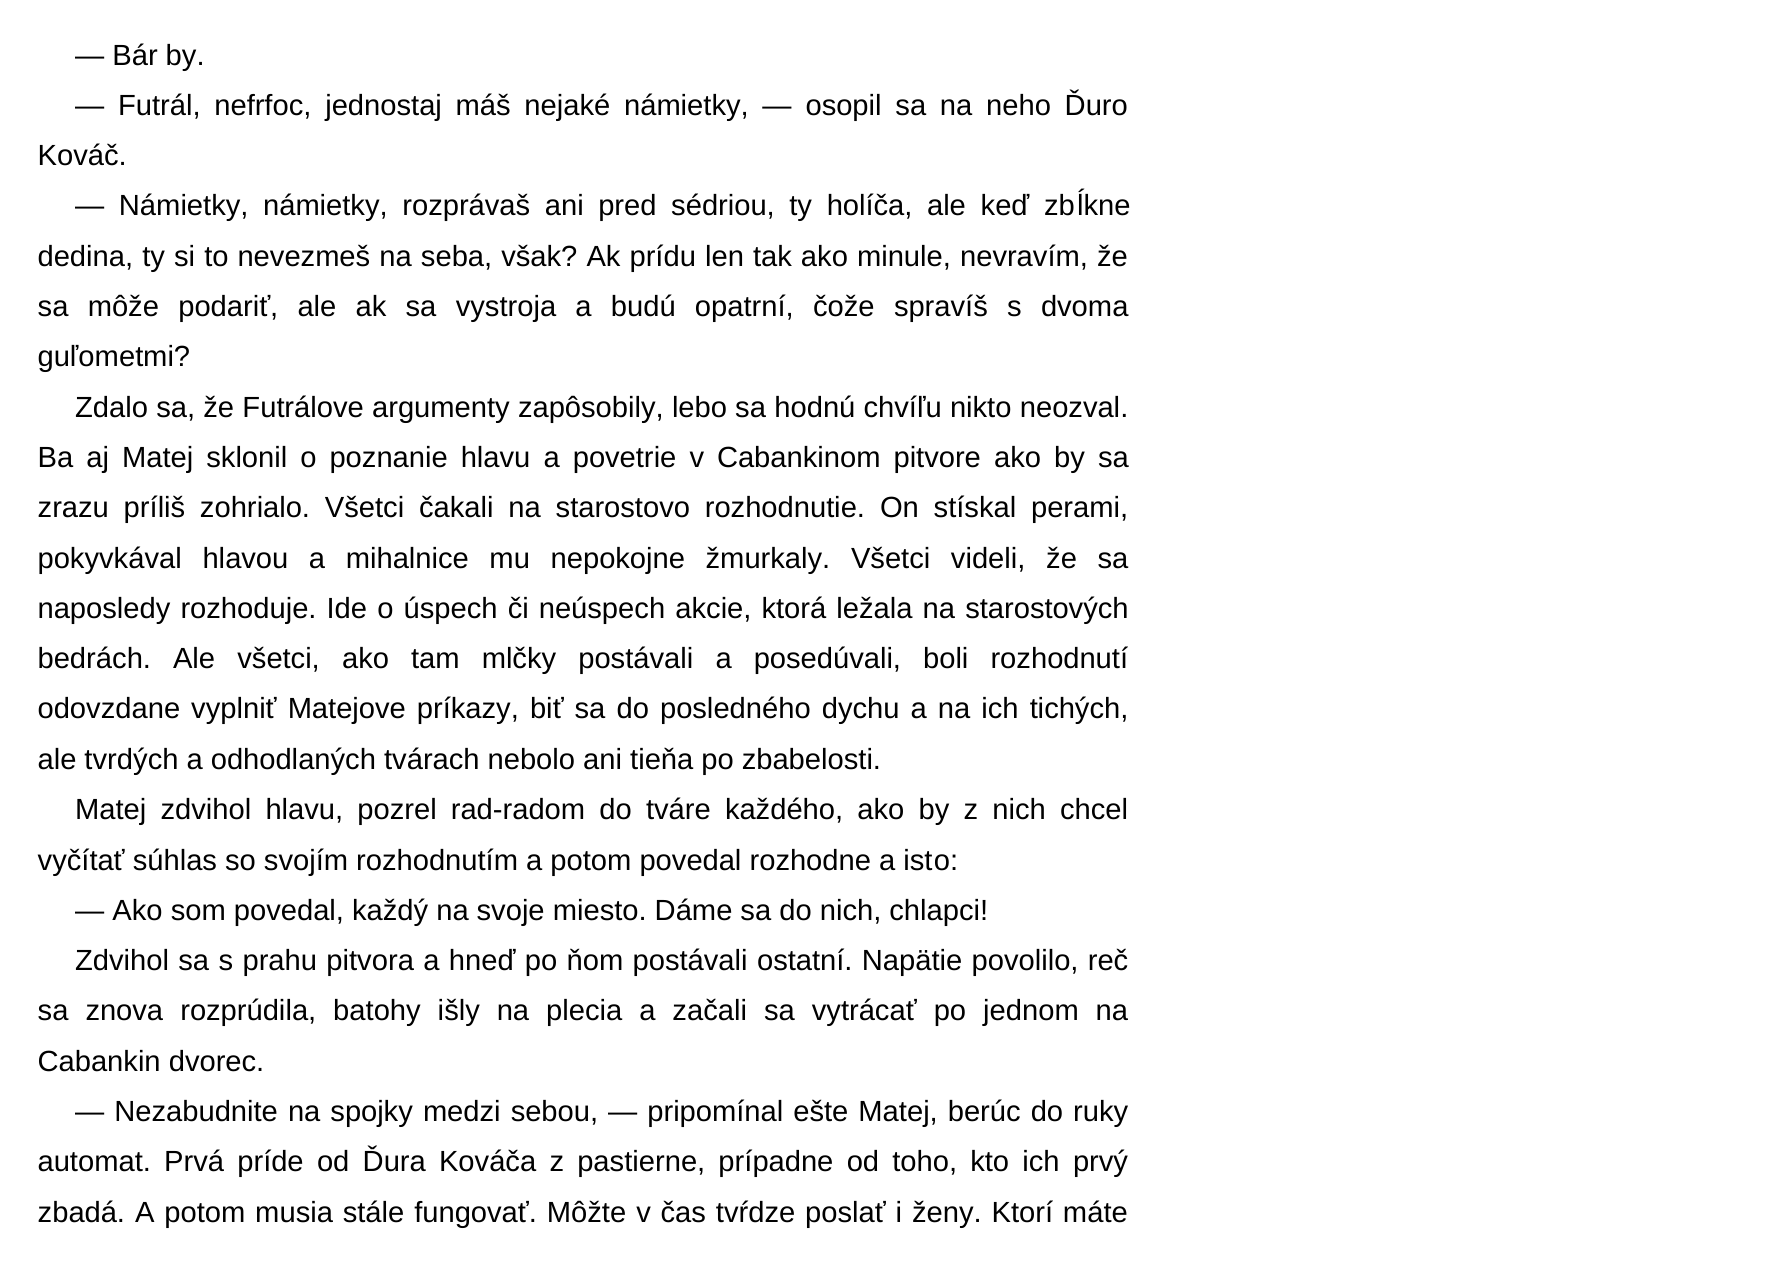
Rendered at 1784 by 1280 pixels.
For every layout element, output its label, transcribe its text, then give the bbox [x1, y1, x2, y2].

text — Futrál, nefrfoc, jednostaj máš nejaké námietky, — osopil sa na neho Ďuro Kováč. [37, 88, 1130, 172]
text Zdalo sa, že Futrálove argumenty zapôsobily, lebo sa hodnú chvíľu nikto neozval. Ba aj Matej sklonil o poznanie hlavu a povetrie v Cabankinom pitvore ako by sa zrazu príliš zohrialo. Všetci čakali na starostovo rozhodnutie. On stískal perami, pokyvkával hlavou a mihalnice mu nepokojne žmurkaly. Všetci videli, že sa naposledy rozhoduje. Ide o úspech či neúspech akcie, ktorá ležala na starostových bedrách. Ale všetci, ako tam mlčky postávali a posedúvali, boli rozhodnutí odovzdane vyplniť Matejove príkazy, biť sa do posledného dychu a na ich tichých, ale tvrdých a odhodlaných tvárach nebolo ani tieňa po zbabelosti. [37, 390, 1130, 775]
text — Ako som povedal, každý na svoje miesto. Dáme sa do nich, chlapci! [37, 893, 1130, 926]
text Matej zdvihol hlavu, pozrel rad-radom do tváre každého, ako by z nich chcel vyčítať súhlas so svojím rozhodnutím a potom povedal rozhodne a isto: [37, 792, 1130, 876]
text Zdvihol sa s prahu pitvora a hneď po ňom postávali ostatní. Napätie povolilo, reč sa znova rozprúdila, batohy išly na plecia a začali sa vytrácať po jednom na Cabankin dvorec. [37, 943, 1130, 1077]
text — Nezabudnite na spojky medzi sebou, — pripomínal ešte Matej, berúc do ruky automat. Prvá príde od Ďura Kováča z pastierne, prípadne od toho, kto ich prvý zbadá. A potom musia stále fungovať. Môžte v čas tvŕdze poslať i ženy. Ktorí máte [37, 1094, 1130, 1228]
text — Námietky, námietky, rozprávaš ani pred sédriou, ty holíča, ale keď zbĺkne dedina, ty si to nevezmeš na seba, však? Ak prídu len tak ako minule, nevravím, že sa môže podariť, ale ak sa vystroja a budú opatrní, čože spravíš s dvoma guľometmi? [37, 188, 1130, 373]
text — Bár by. [37, 37, 1130, 71]
